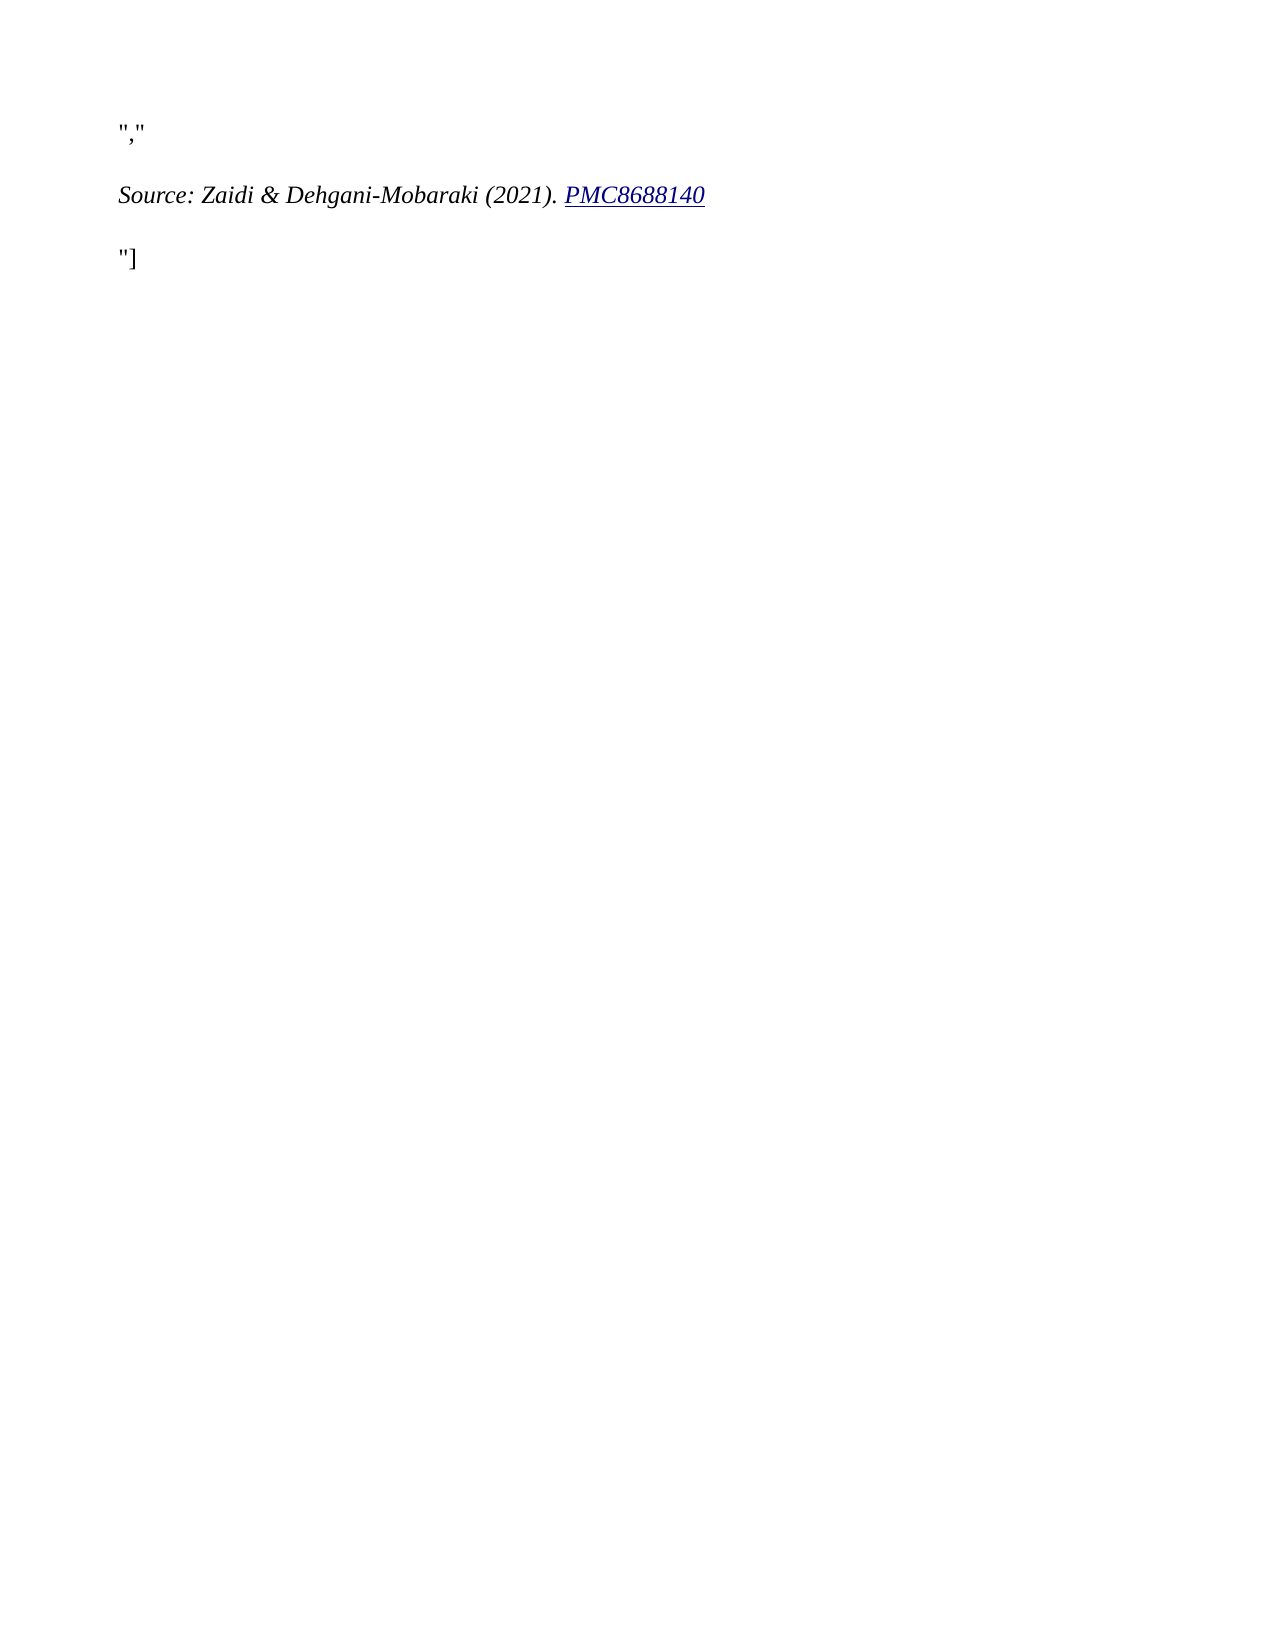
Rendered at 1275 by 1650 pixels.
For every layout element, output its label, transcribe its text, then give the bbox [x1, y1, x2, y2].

text Source: Zaidi & Dehgani-Mobaraki (2021). PMC8688140 [118, 181, 1157, 209]
text "," [118, 118, 1157, 147]
text "] [118, 243, 1157, 272]
